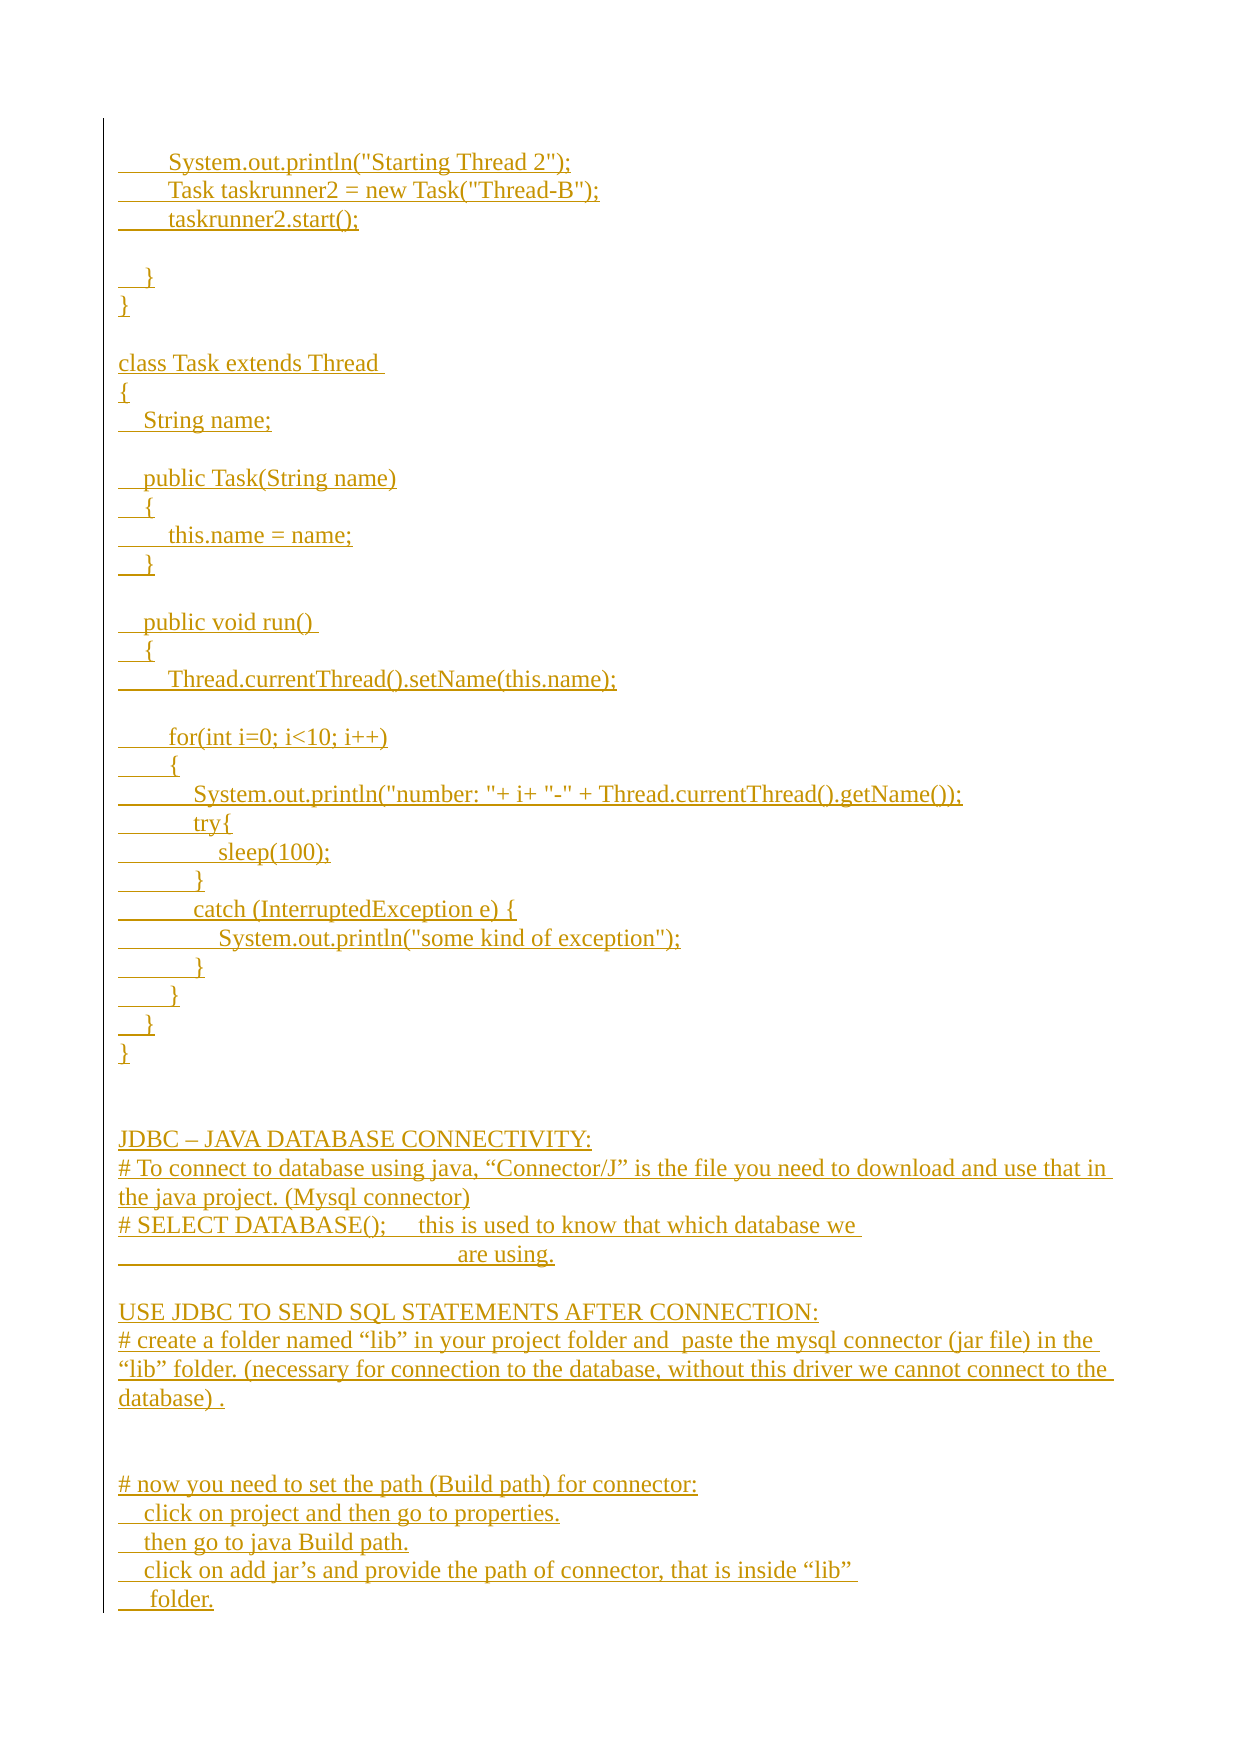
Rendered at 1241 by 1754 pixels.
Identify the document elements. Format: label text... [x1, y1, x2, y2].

text Thread.currentThread().setName(this.name); [118, 664, 1122, 693]
text } [118, 291, 1122, 319]
text  click on add jar’s and provide the path of connector, that is inside “lib” [118, 1556, 1122, 1584]
text } [118, 981, 1122, 1009]
text for(int i=0; i<10; i++) [118, 722, 1122, 751]
text { [118, 377, 1122, 406]
text Task taskrunner2 = new Task("Thread-B"); [118, 176, 1122, 204]
text USE JDBC TO SEND SQL STATEMENTS AFTER CONNECTION: [118, 1297, 1122, 1326]
text are using. [118, 1239, 1122, 1268]
text  then go to java Build path. [118, 1527, 1122, 1556]
text catch (InterruptedException e) { [118, 894, 1122, 923]
text { [118, 751, 1122, 779]
text } [118, 866, 1122, 894]
text # SELECT DATABASE();  this is used to know that which database we [118, 1211, 1122, 1239]
text  click on project and then go to properties. [118, 1498, 1122, 1527]
text this.name = name; [118, 521, 1122, 549]
text folder. [118, 1584, 1122, 1613]
text class Task extends Thread [118, 348, 1122, 377]
text public Task(String name) [118, 463, 1122, 492]
text } [118, 1009, 1122, 1038]
text } [118, 262, 1122, 291]
text System.out.println("Starting Thread 2"); [118, 147, 1122, 176]
text System.out.println("some kind of exception"); [118, 923, 1122, 952]
text JDBC – JAVA DATABASE CONNECTIVITY: [118, 1124, 1122, 1153]
text { [118, 636, 1122, 664]
text sleep(100); [118, 837, 1122, 866]
text System.out.println("number: "+ i+ "-" + Thread.currentThread().getName()); [118, 779, 1122, 808]
text try{ [118, 808, 1122, 837]
text # create a folder named “lib” in your project folder and paste the mysql connector (jar file) in the “lib” folder. (necessary for connection to the database, without this driver we cannot connect to the database) . [118, 1326, 1122, 1412]
text } [118, 952, 1122, 981]
text # now you need to set the path (Build path) for connector: [118, 1469, 1122, 1498]
text String name; [118, 406, 1122, 434]
text { [118, 492, 1122, 521]
text } [118, 549, 1122, 578]
text taskrunner2.start(); [118, 204, 1122, 233]
text } [118, 1038, 1122, 1067]
text public void run() [118, 607, 1122, 636]
text # To connect to database using java, “Connector/J” is the file you need to download and use that in the java project. (Mysql connector) [118, 1153, 1122, 1211]
